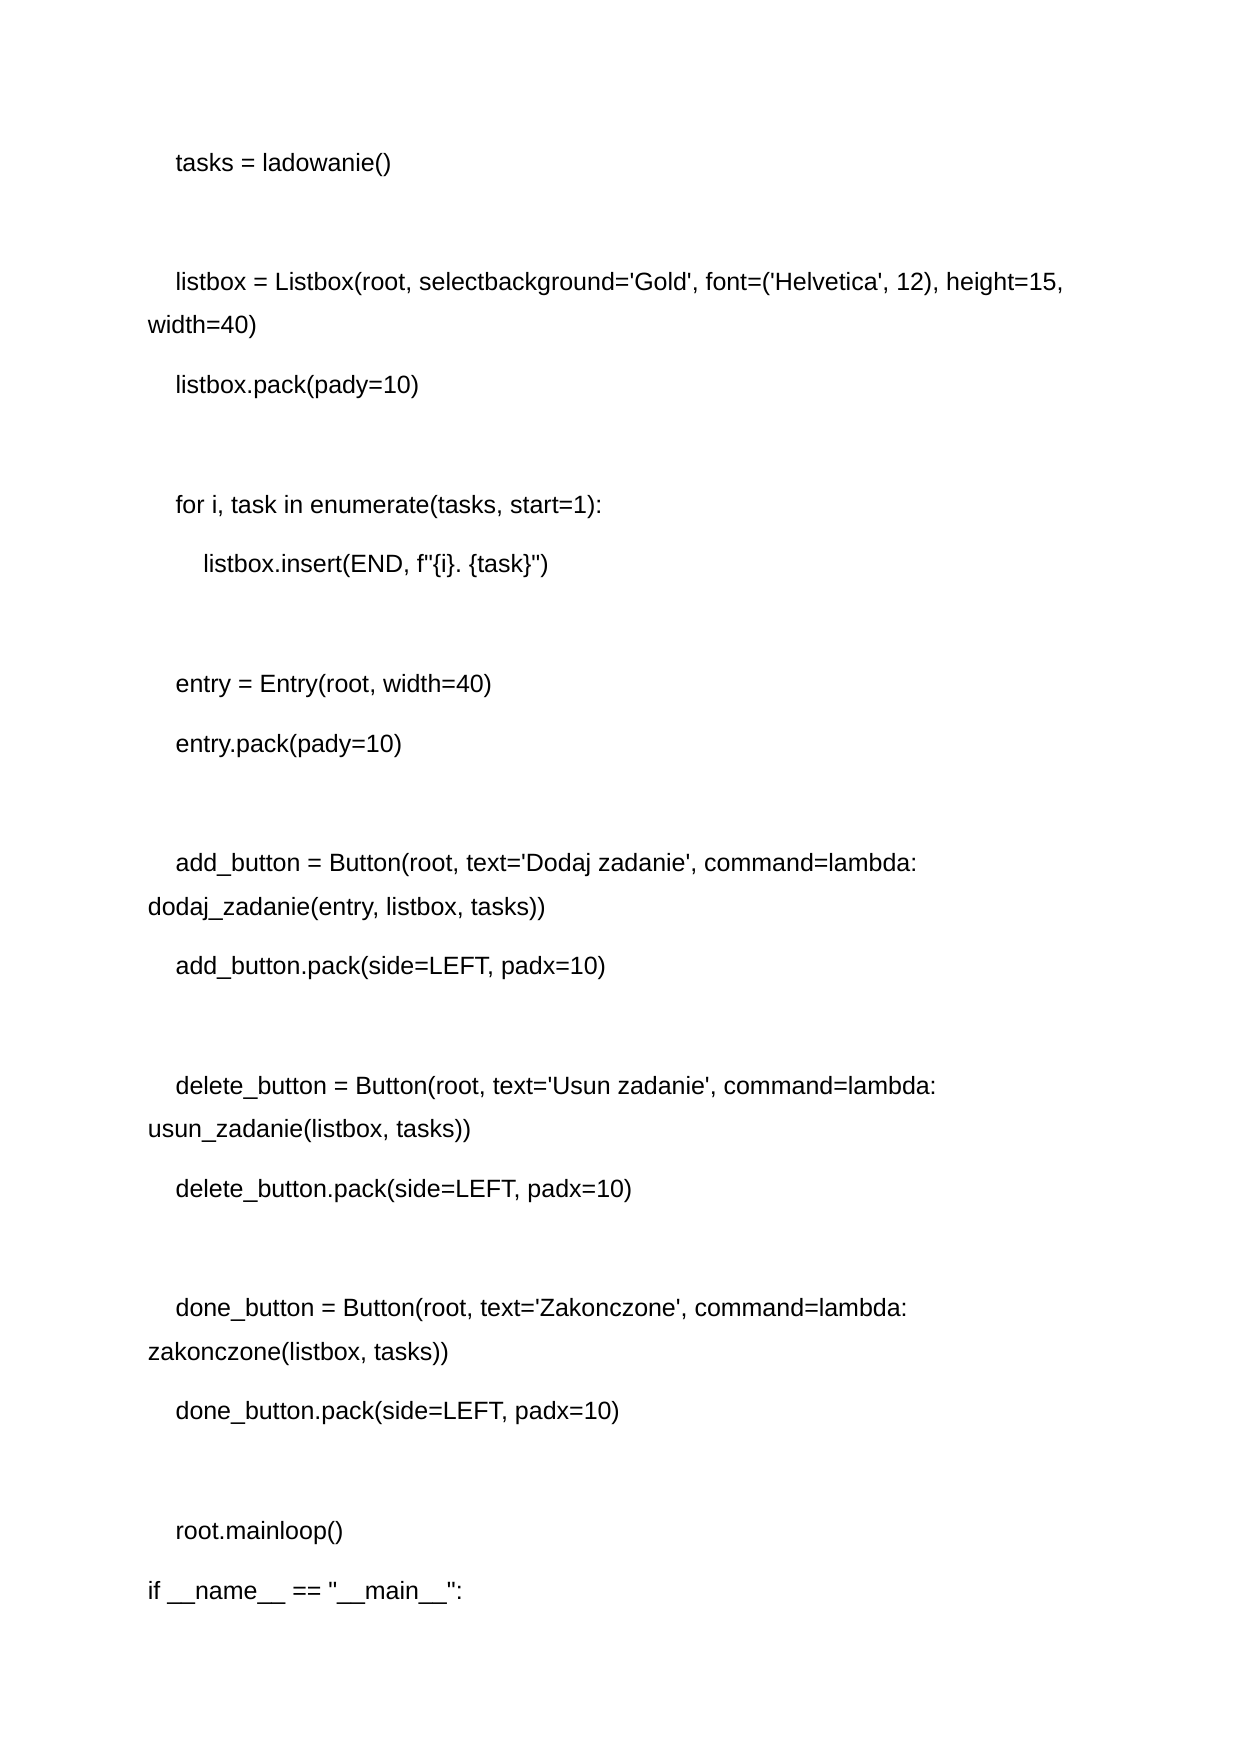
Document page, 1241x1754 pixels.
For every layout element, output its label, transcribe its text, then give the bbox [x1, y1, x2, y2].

text listbox.insert(END, f"{i}. {task}") [148, 549, 1093, 578]
text entry.pack(pady=10) [148, 729, 1093, 758]
text entry = Entry(root, width=40) [148, 669, 1093, 698]
text delete_button.pack(side=LEFT, padx=10) [148, 1174, 1093, 1203]
text add_button.pack(side=LEFT, padx=10) [148, 951, 1093, 980]
text done_button.pack(side=LEFT, padx=10) [148, 1396, 1093, 1425]
text done_button = Button(root, text='Zakonczone', command=lambda: zakonczone(listbox, tasks)) [148, 1293, 1093, 1365]
text if __name__ == "__main__": [148, 1576, 1093, 1604]
text listbox.pack(pady=10) [148, 370, 1093, 399]
text listbox = Listbox(root, selectbackground='Gold', font=('Helvetica', 12), height=15, width=40) [148, 267, 1093, 339]
text root.mainloop() [148, 1516, 1093, 1545]
text tasks = ladowanie() [148, 148, 1093, 176]
text delete_button = Button(root, text='Usun zadanie', command=lambda: usun_zadanie(listbox, tasks)) [148, 1071, 1093, 1143]
text add_button = Button(root, text='Dodaj zadanie', command=lambda: dodaj_zadanie(entry, listbox, tasks)) [148, 848, 1093, 920]
text for i, task in enumerate(tasks, start=1): [148, 490, 1093, 518]
